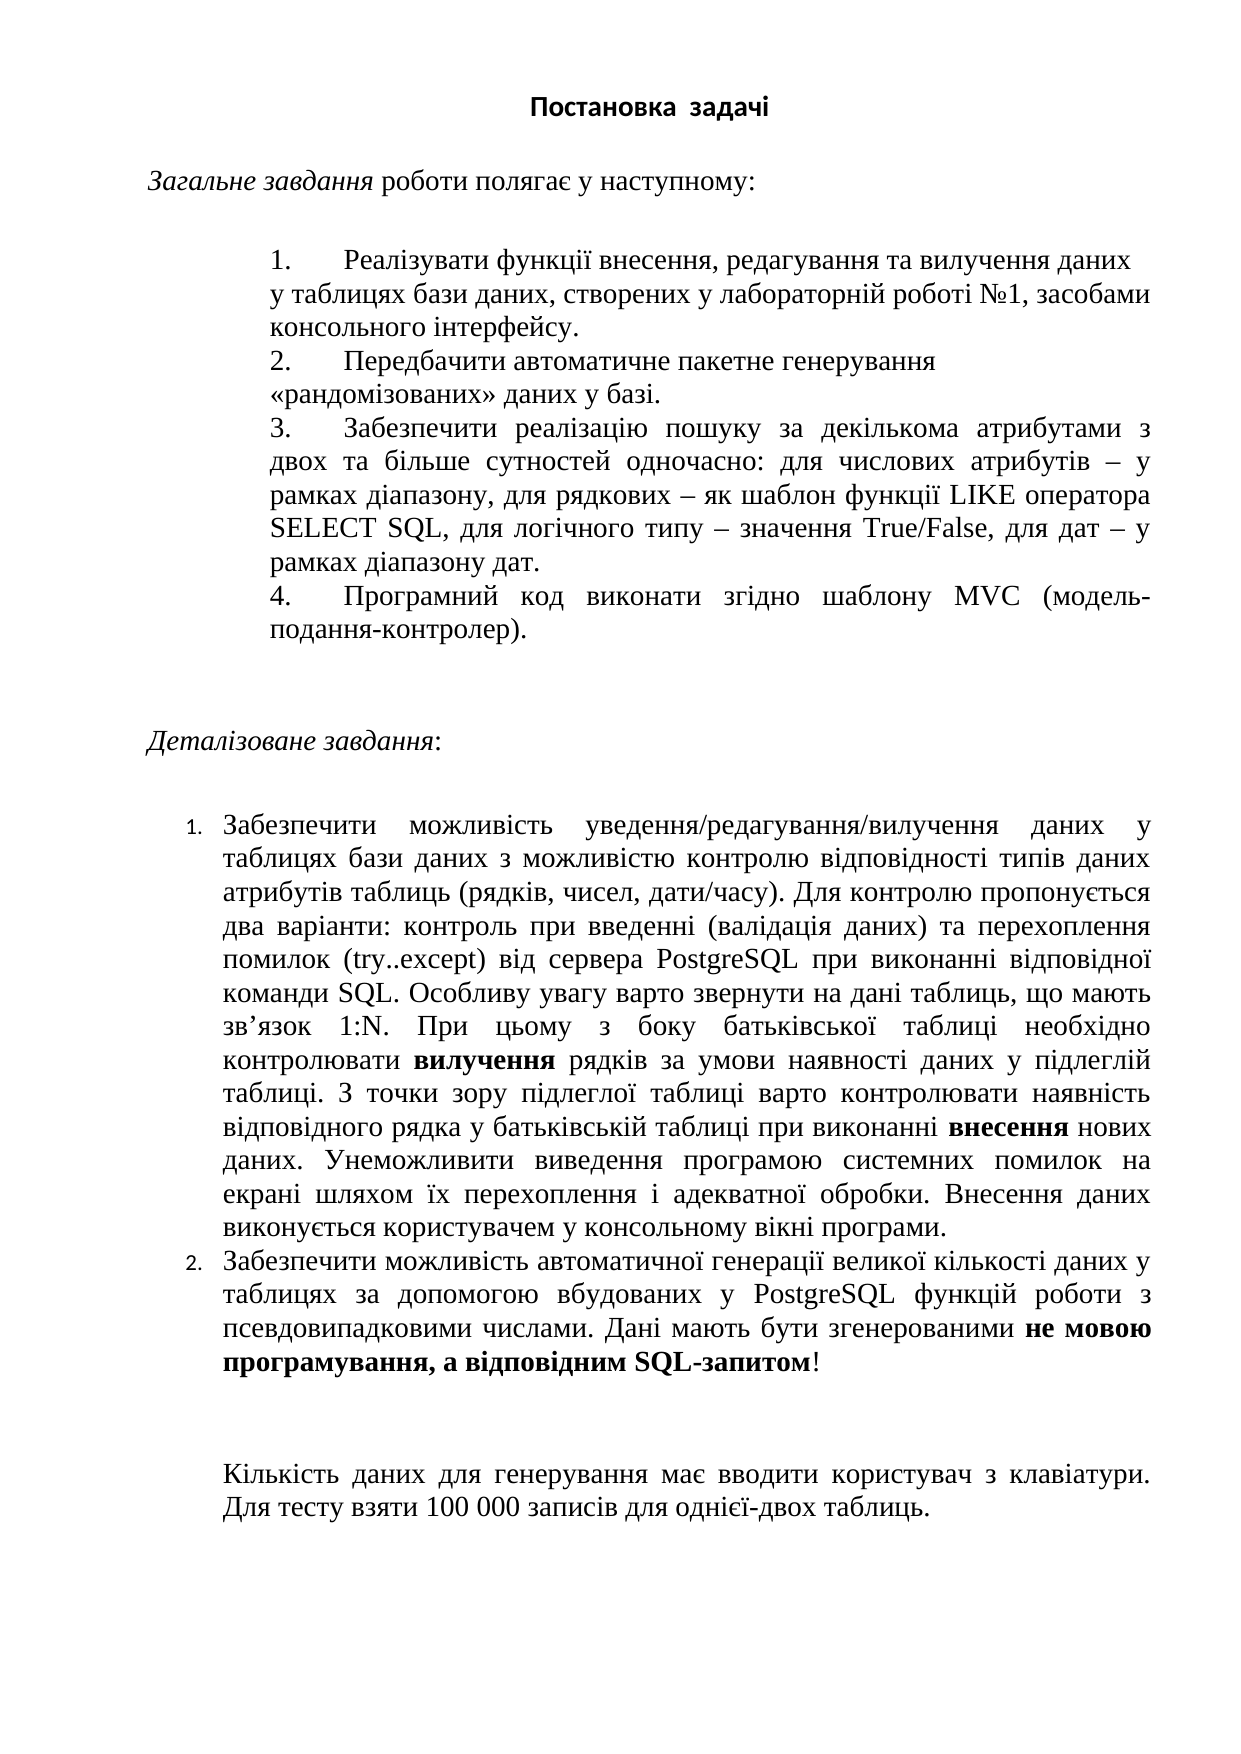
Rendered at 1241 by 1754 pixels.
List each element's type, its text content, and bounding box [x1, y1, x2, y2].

list Забезпечити можливість автоматичної генерації великої кількості даних у таблицях за допомогою вбудованих у PostgreSQL функцій роботи з псевдовипадковими числами. Дані мають бути згенерованими не мовою програмування, а відповідним SQL-запитом! [185, 1243, 1152, 1377]
list Передбачити автоматичне пакетне генерування «рандомізованих» даних у базі. [269, 343, 1152, 410]
list Програмний код виконати згідно шаблону MVC (модель-подання-контролер). [269, 578, 1152, 645]
text Постановка задачі [148, 88, 1152, 124]
text Кількість даних для генерування має вводити користувач з клавіатури. Для тесту взяти 100 000 записів для однієї-двох таблиць. [223, 1456, 1152, 1523]
list Реалізувати функції внесення, редагування та вилучення даних у таблицях бази даних, створених у лабораторній роботі №1, засобами консольного інтерфейсу. [269, 242, 1152, 343]
text Деталізоване завдання: [148, 723, 1152, 757]
text Загальне завдання роботи полягає у наступному: [148, 163, 1152, 196]
list Забезпечити можливість уведення/редагування/вилучення даних у таблицях бази даних з можливістю контролю відповідності типів даних атрибутів таблиць (рядків, чисел, дати/часу). Для контролю пропонується два варіанти: контроль при введенні (валідація даних) та перехоплення помилок (try..except) від сервера PostgreSQL при виконанні відповідної команди SQL. Особливу увагу варто звернути на дані таблиць, що мають зв’язок 1:N. При цьому з боку батьківської таблиці необхідно контролювати вилучення рядків за умови наявності даних у підлеглій таблиці. З точки зору підлеглої таблиці варто контролювати наявність відповідного рядка у батьківській таблиці при виконанні внесення нових даних. Унеможливити виведення програмою системних помилок на екрані шляхом їх перехоплення і адекватної обробки. Внесення даних виконується користувачем у консольному вікні програми. [185, 807, 1152, 1243]
list Забезпечити реалізацію пошуку за декількома атрибутами з двох та більше сутностей одночасно: для числових атрибутів – у рамках діапазону, для рядкових – як шаблон функції LIKE оператора SELECT SQL, для логічного типу – значення True/False, для дат – у рамках діапазону дат. [269, 410, 1152, 578]
